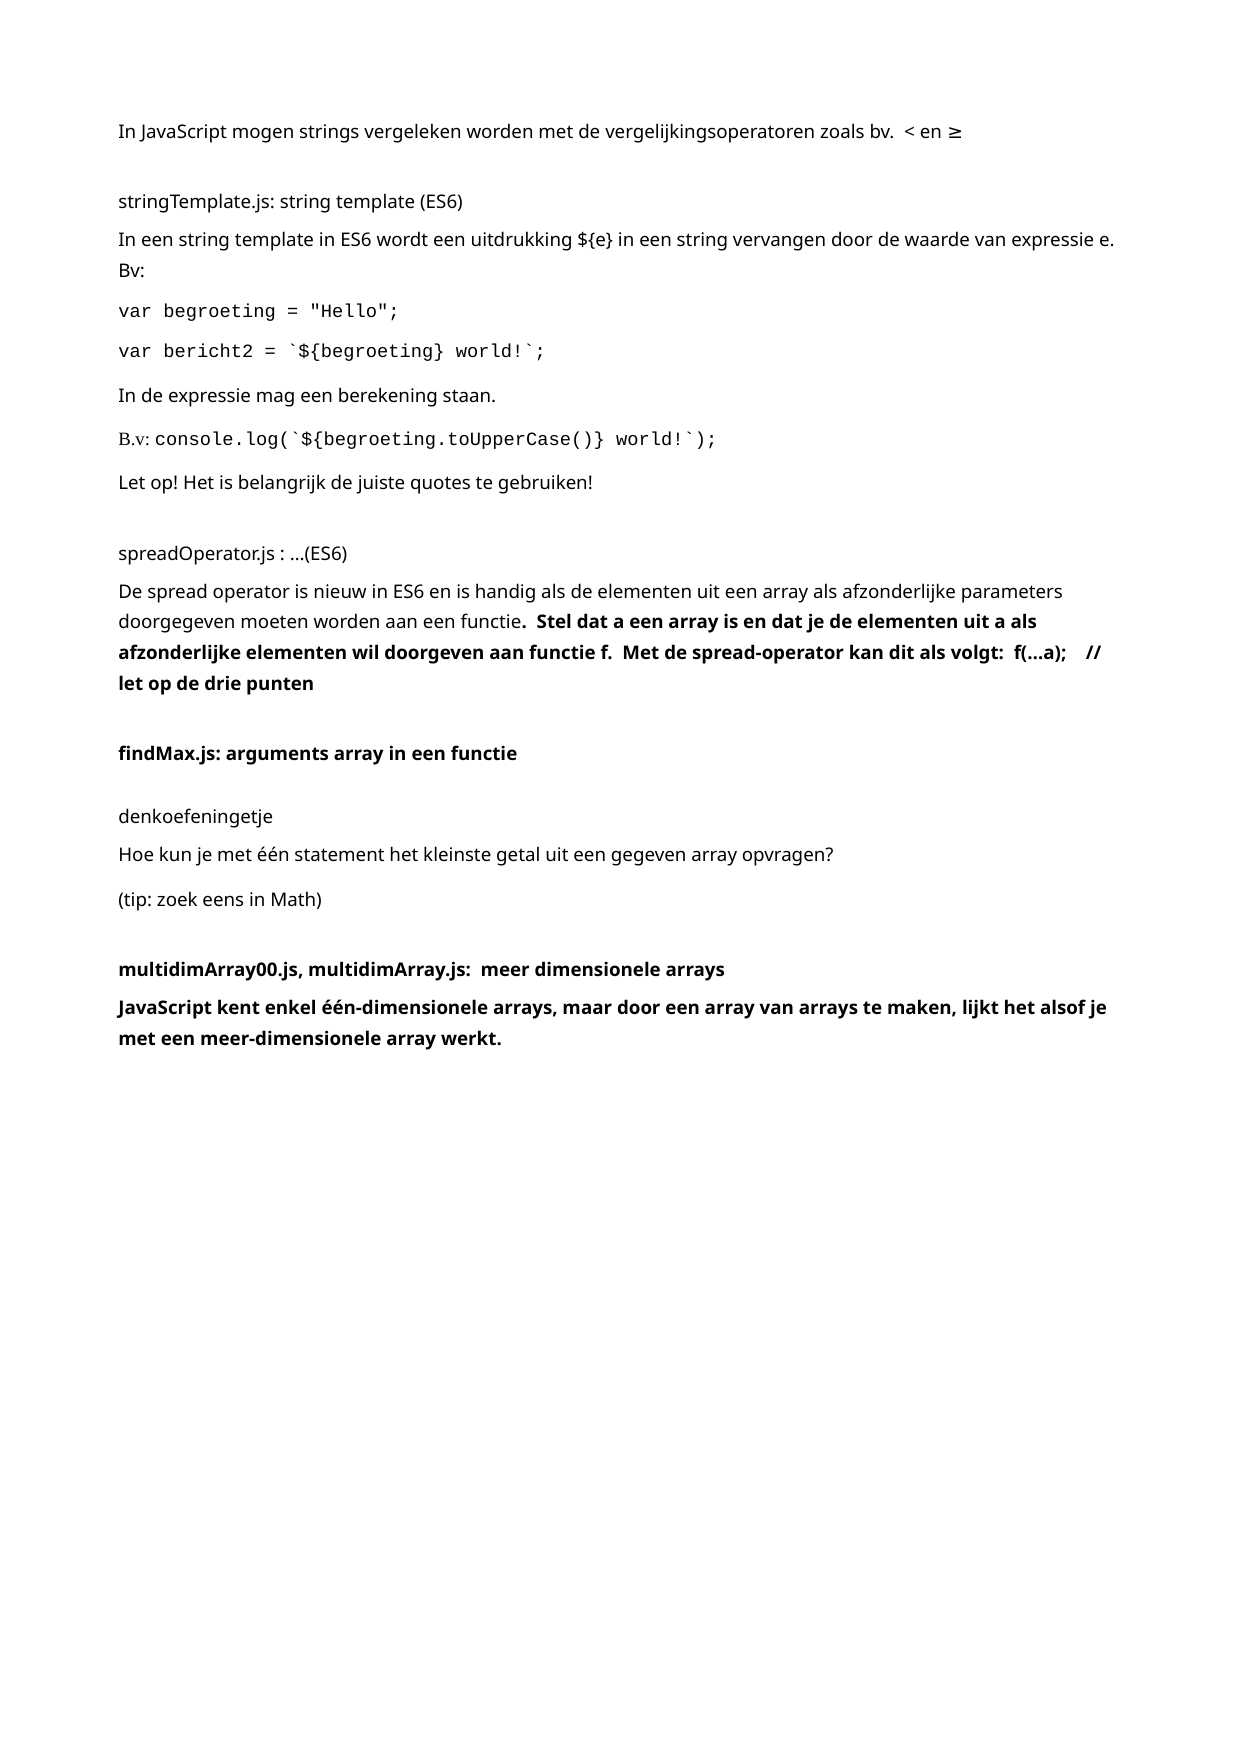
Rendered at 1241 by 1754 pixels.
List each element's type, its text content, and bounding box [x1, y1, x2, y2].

text De spread operator is nieuw in ES6 en is handig als de elementen uit een array als afzonderlijke parameters doorgegeven moeten worden aan een functie. Stel dat a een array is en dat je de elementen uit a als afzonderlijke elementen wil doorgeven aan functie f. Met de spread-operator kan dit als volgt: f(…a); // let op de drie punten [118, 578, 1122, 695]
text var bericht2 = `${begroeting} world!`; [118, 342, 1122, 363]
text (tip: zoek eens in Math) [118, 886, 1122, 912]
subtitle denkoefeningetje [118, 803, 1122, 828]
text Let op! Het is belangrijk de juiste quotes te gebruiken! [118, 470, 1122, 495]
text In JavaScript mogen strings vergeleken worden met de vergelijkingsoperatoren zoals bv. < en ≥ [118, 118, 1122, 144]
text In een string template in ES6 wordt een uitdrukking ${e} in een string vervangen door de waarde van expressie e. Bv: [118, 226, 1122, 282]
subtitle findMax.js: arguments array in een functie [118, 740, 1122, 766]
text In de expressie mag een berekening staan. [118, 382, 1122, 408]
text B.v: console.log(`${begroeting.toUpperCase()} world!`); [118, 427, 1122, 451]
subtitle spreadOperator.js : …(ES6) [118, 540, 1122, 565]
subtitle stringTemplate.js: string template (ES6) [118, 188, 1122, 214]
subtitle multidimArray00.js, multidimArray.js: meer dimensionele arrays [118, 956, 1122, 982]
text Hoe kun je met één statement het kleinste getal uit een gegeven array opvragen? [118, 841, 1122, 867]
text JavaScript kent enkel één-dimensionele arrays, maar door een array van arrays te maken, lijkt het alsof je met een meer-dimensionele array werkt. [118, 994, 1122, 1051]
text var begroeting = "Hello"; [118, 302, 1122, 323]
